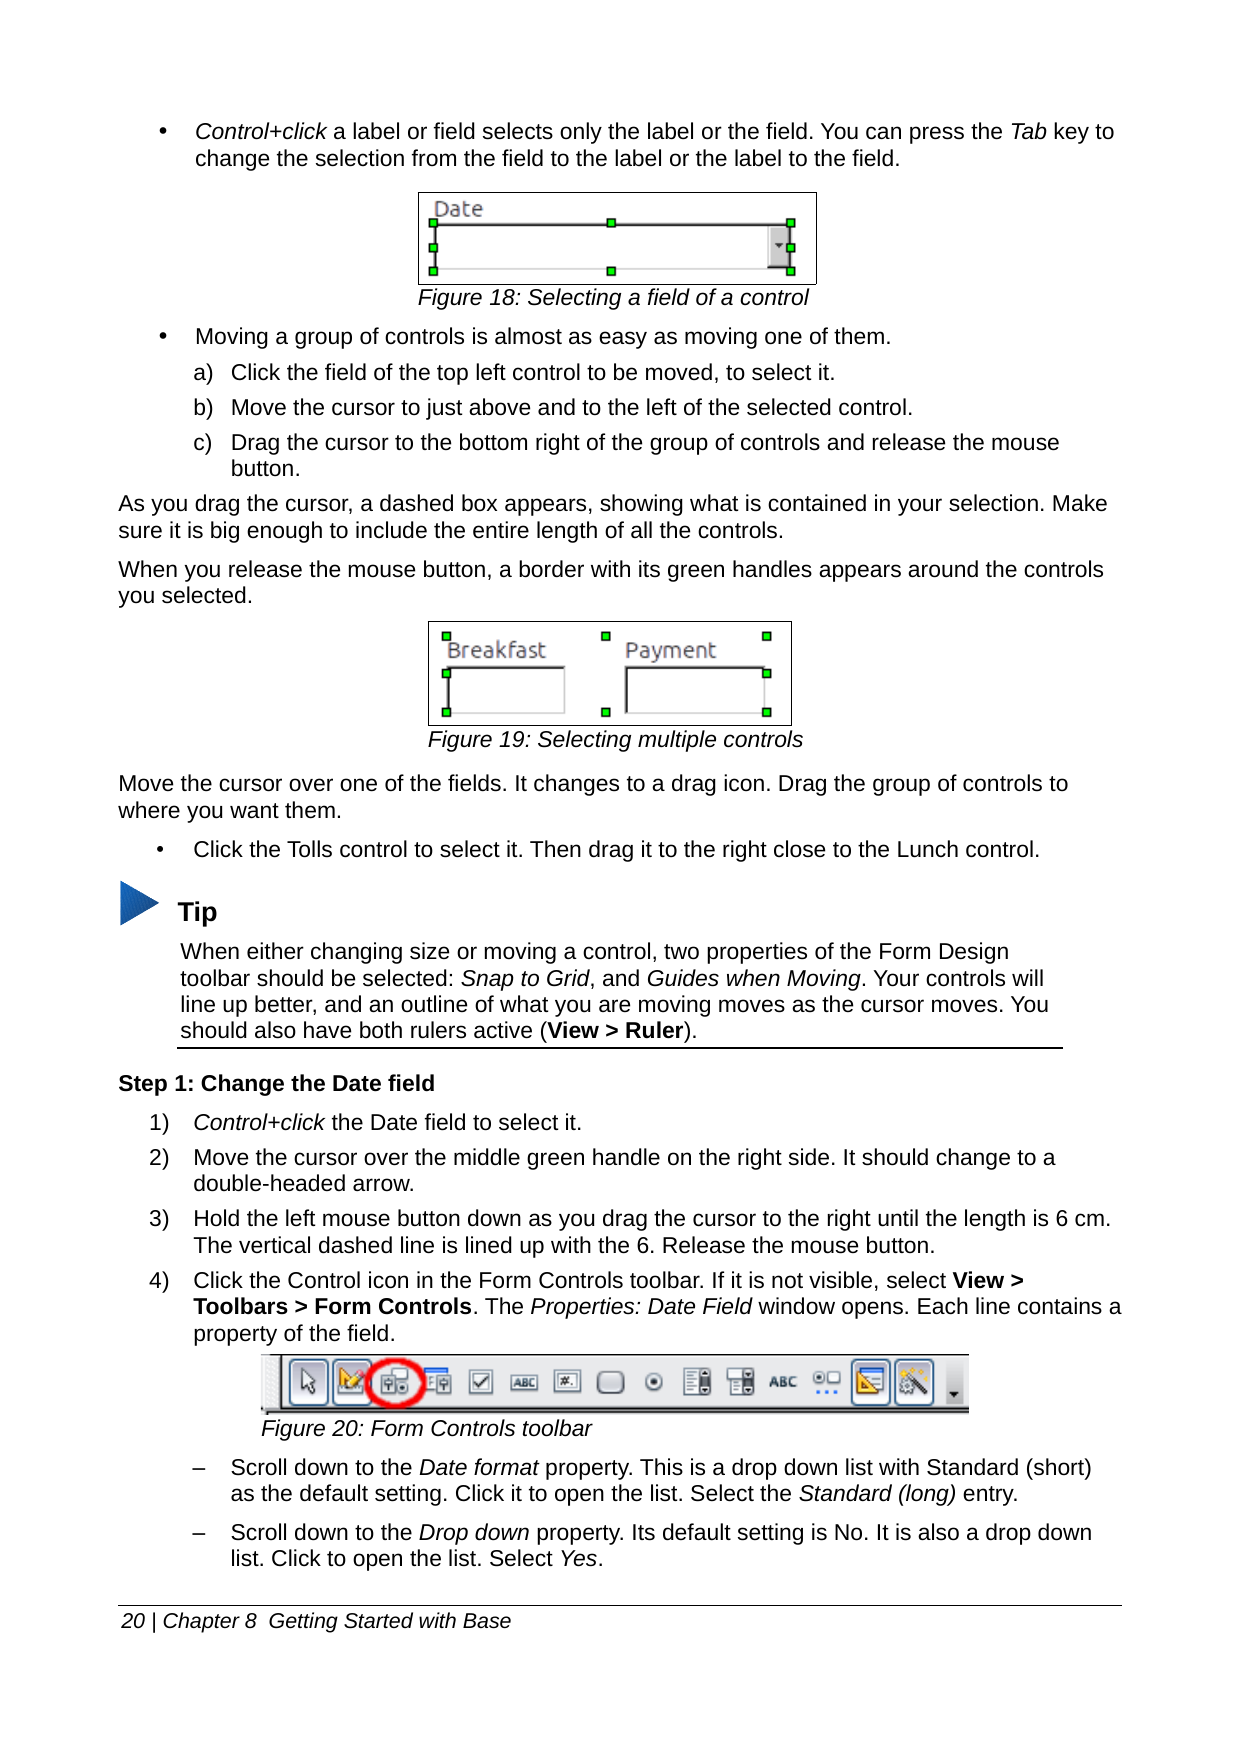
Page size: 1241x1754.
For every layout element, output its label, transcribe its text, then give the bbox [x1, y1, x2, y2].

text Step 1: Change the Date field [118, 1070, 1122, 1096]
list Move the cursor to just above and to the left of the selected control. [193, 394, 1122, 420]
list Move the cursor over the middle green handle on the right side. It should change to a double-headed arrow. [169, 1144, 1122, 1196]
list Moving a group of controls is almost as easy as moving one of them. [156, 323, 1122, 349]
list Scroll down to the Drop down property. Its default setting is No. It is also a drop down list. Click to open the list. Select Yes. [192, 1519, 1122, 1571]
list Drag the cursor to the bottom right of the group of controls and release the mouse button. [193, 429, 1122, 482]
picture [419, 193, 816, 284]
picture [260, 1354, 969, 1415]
list Click the field of the top left control to be moved, to select it. [193, 358, 1122, 385]
text As you drag the cursor, a dashed box appears, showing what is contained in your selection. Make sure it is big enough to include the entire length of all the controls. [118, 490, 1122, 543]
text Figure 20: Form Controls toolbar [261, 1415, 979, 1441]
text When you release the mouse button, a border with its green handles appears around the controls you selected. [118, 556, 1122, 608]
list Scroll down to the Date format property. This is a drop down list with Standard (short) as the default setting. Click it to open the list. Select the Standard (long) entry. [192, 1454, 1122, 1507]
text Figure 18: Selecting a field of a control [418, 284, 822, 311]
list Click the Tolls control to select it. Then drag it to the right close to the Lunch control. [156, 836, 1122, 862]
list Control+click a label or field selects only the label or the field. You can press the Tab key to change the selection from the field to the label or the label to the field. [156, 118, 1122, 171]
list Click the Control icon in the Form Controls toolbar. If it is not visible, select View > Toolbars > Form Controls. The Properties: Date Field window opens. Each line contains a property of the field. [169, 1267, 1122, 1346]
text When either changing size or moving a control, two properties of the Form Design toolbar should be selected: Snap to Grid, and Guides when Moving. Your controls will line up better, and an outline of what you are moving moves as the cursor moves. You should also have both rulers active (View > Ruler). [177, 935, 1063, 1047]
list Control+click the Date field to select it. [169, 1108, 1122, 1135]
subtitle Tip [118, 878, 1122, 928]
list Hold the left mouse button down as you drag the cursor to the right until the length is 6 cm. The vertical dashed line is lined up with the 6. Release the mouse button. [169, 1205, 1122, 1258]
text Figure 19: Selecting multiple controls [428, 726, 813, 752]
text Move the cursor over one of the fields. It changes to a drag icon. Drag the group of controls to where you want them. [118, 770, 1122, 823]
picture [429, 622, 791, 725]
